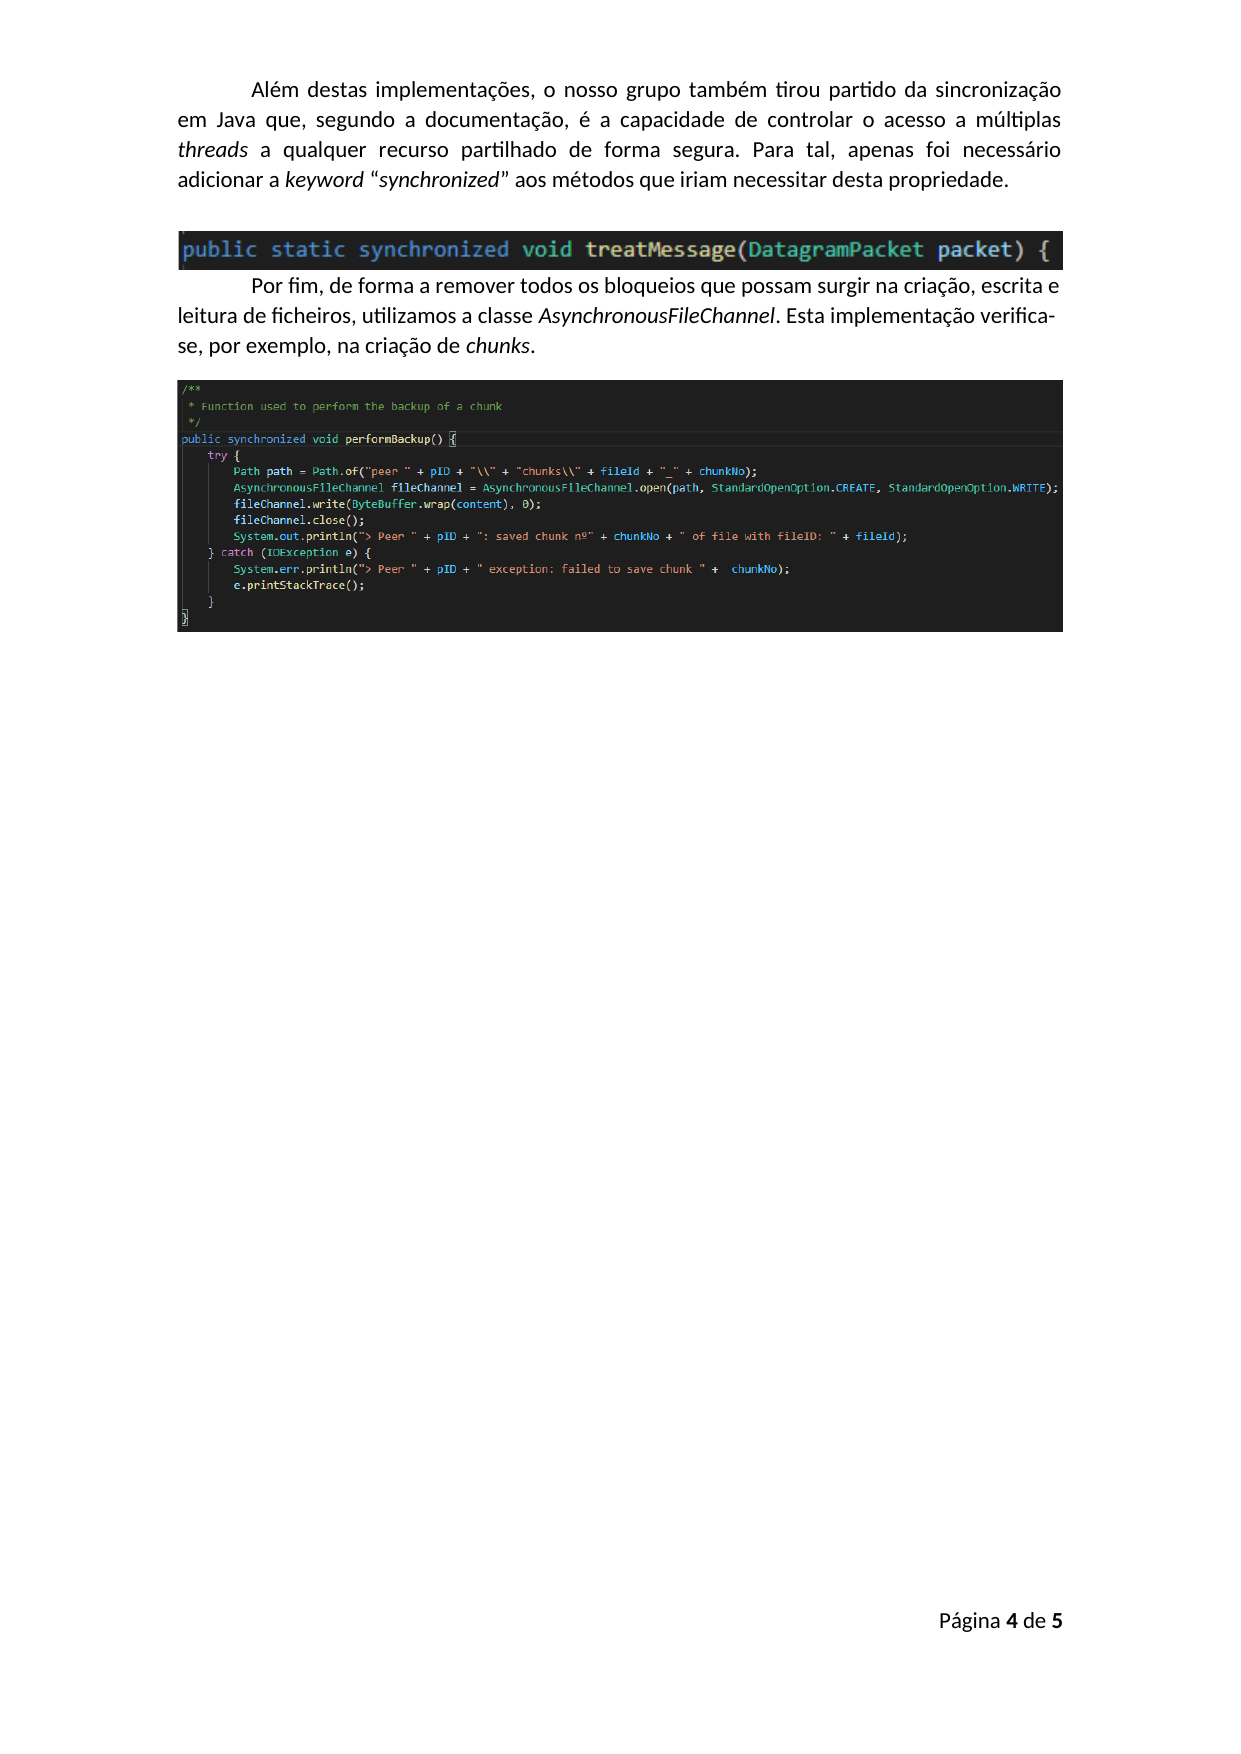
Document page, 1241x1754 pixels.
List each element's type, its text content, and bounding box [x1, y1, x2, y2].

text Além destas implementações, o nosso grupo também tirou partido da sincronização em Java que, segundo a documentação, é a capacidade de controlar o acesso a múltiplas threads a qualquer recurso partilhado de forma segura. Para tal, apenas foi necessário adicionar a keyword “synchronized” aos métodos que iriam necessitar desta propriedade. [177, 75, 1063, 193]
text Por fim, de forma a remover todos os bloqueios que possam surgir na criação, escrita e leitura de ficheiros, utilizamos a classe AsynchronousFileChannel. Esta implementação verifica-se, por exemplo, na criação de chunks. [177, 258, 1063, 359]
